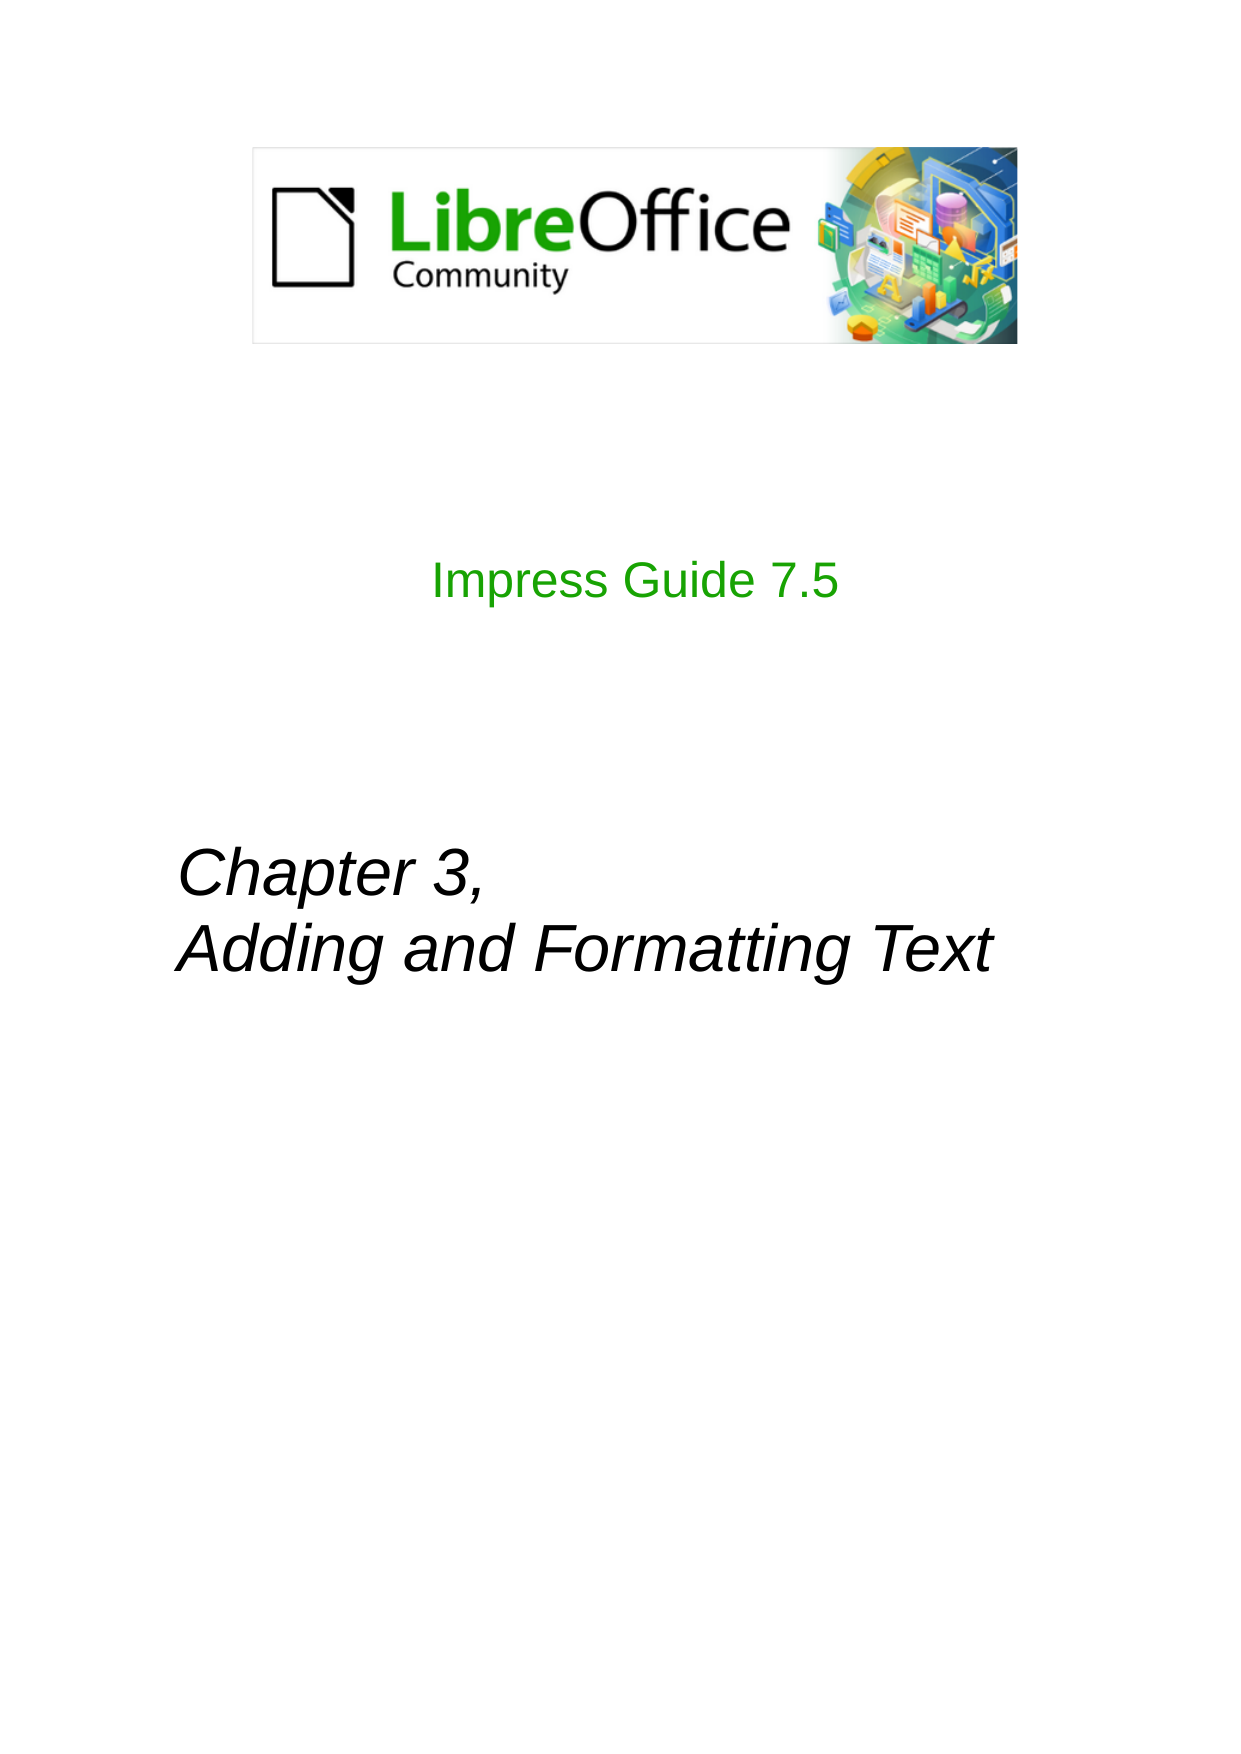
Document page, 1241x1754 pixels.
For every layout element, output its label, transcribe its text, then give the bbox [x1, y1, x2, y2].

title Chapter 3, Adding and Formatting Text [177, 833, 1093, 986]
picture [252, 147, 1018, 344]
text Impress Guide 7.5 [177, 550, 1093, 608]
